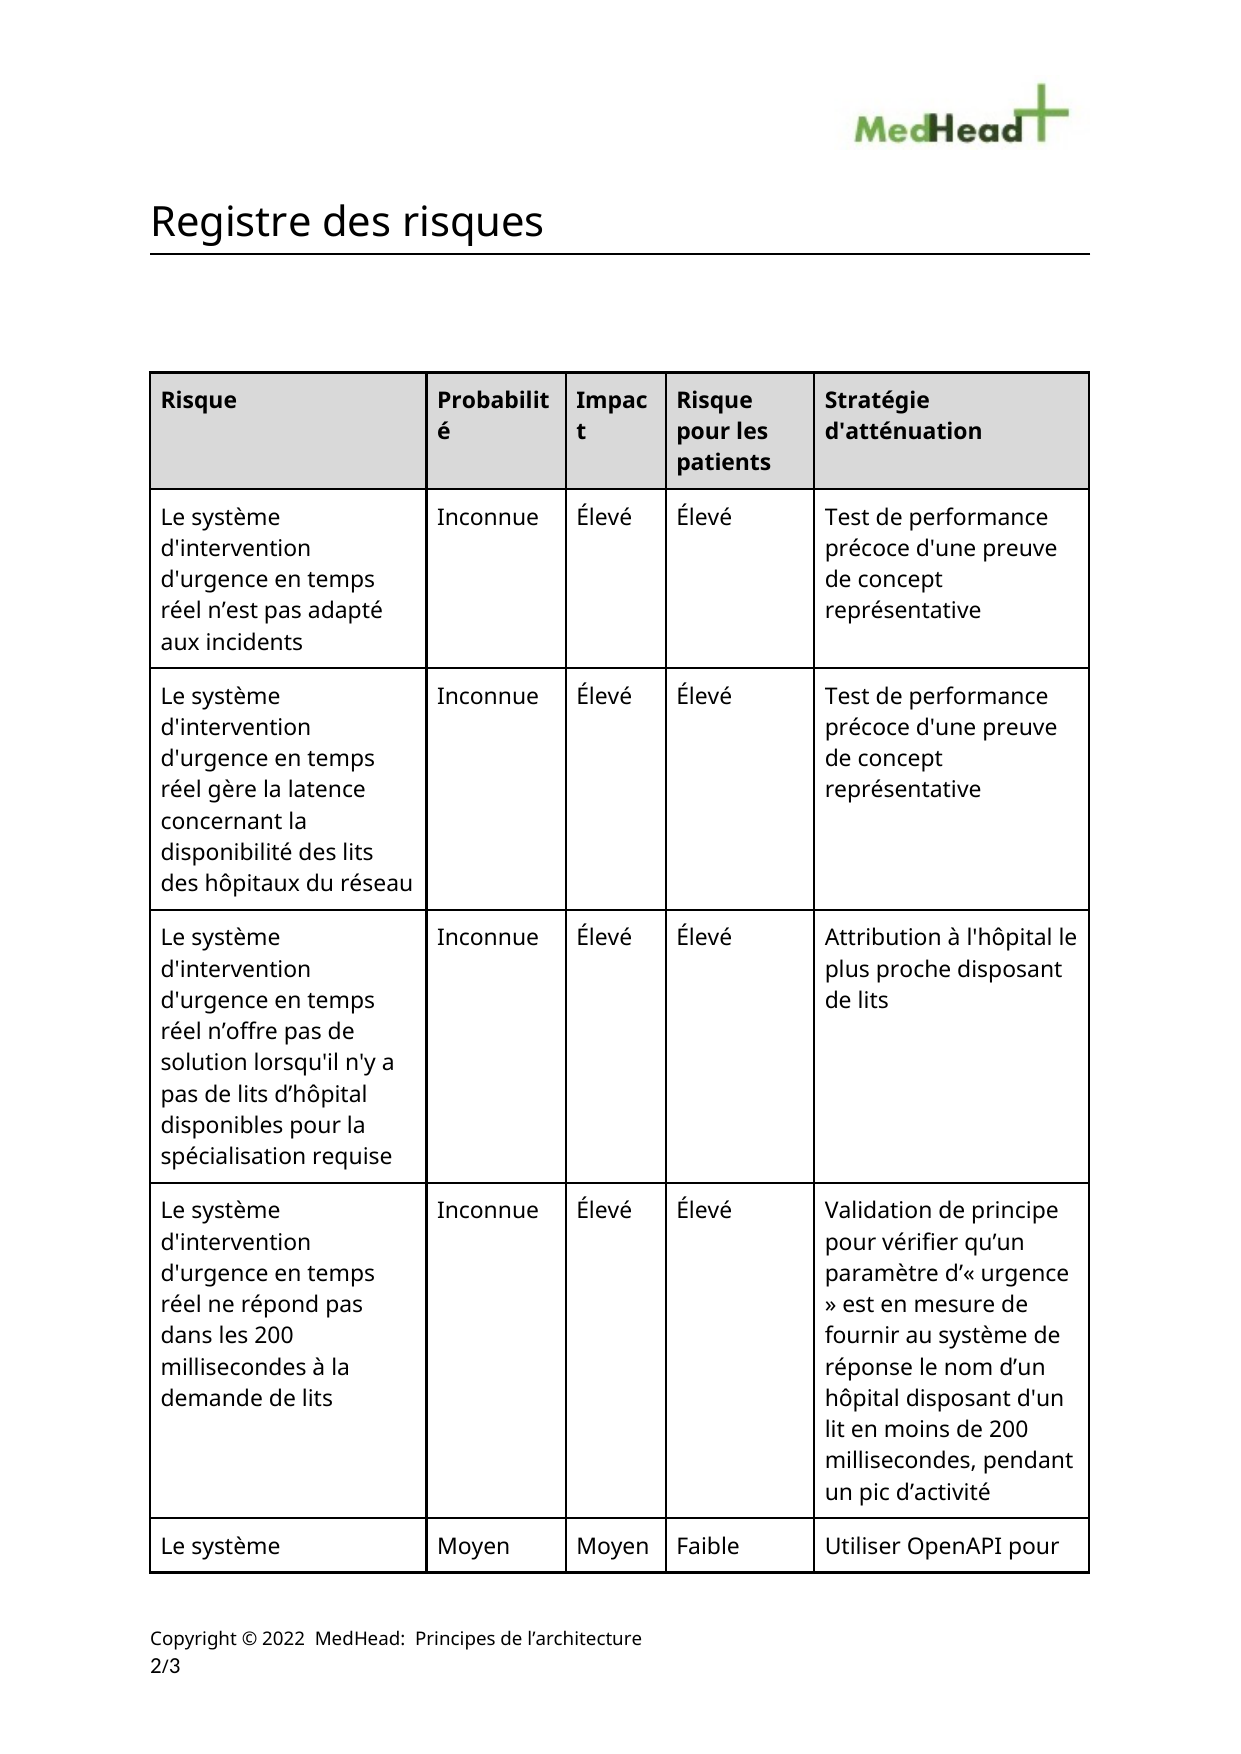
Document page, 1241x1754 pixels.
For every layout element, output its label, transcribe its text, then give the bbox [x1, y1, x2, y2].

table_cell Inconnue [428, 1184, 565, 1517]
table_cell Test de performance précoce d'une preuve de concept représentative [815, 490, 1088, 667]
table_cell Faible [667, 1519, 813, 1571]
subtitle Registre des risques [150, 192, 1090, 253]
table_header Risque pour les patients [667, 374, 813, 488]
table_cell Élevé [667, 1184, 813, 1517]
table_cell Inconnue [428, 490, 565, 667]
table_cell Élevé [567, 490, 665, 667]
table_cell Inconnue [428, 669, 565, 909]
table_header Probabilité [428, 374, 565, 488]
table_cell Le système d'intervention d'urgence en temps réel n’est pas adapté aux incidents [151, 490, 425, 667]
table_cell Élevé [567, 669, 665, 909]
table_cell Test de performance précoce d'une preuve de concept représentative [815, 669, 1088, 909]
table_cell Moyen [428, 1519, 565, 1571]
table_header Risque [151, 374, 425, 488]
table_cell Validation de principe pour vérifier qu’un paramètre d’« urgence » est en mesure de fournir au système de réponse le nom d’un hôpital disposant d'un lit en moins de 200 millisecondes, pendant un pic d’activité [815, 1184, 1088, 1517]
table_cell Le système d'intervention d'urgence en temps réel n’offre pas de solution lorsqu'il n'y a pas de lits d’hôpital disponibles pour la spécialisation requise [151, 911, 425, 1182]
table_cell Élevé [667, 911, 813, 1182]
table_cell Inconnue [428, 911, 565, 1182]
table_cell Le système d'intervention d'urgence en temps réel gère la latence concernant la disponibilité des lits des hôpitaux du réseau [151, 669, 425, 909]
table_cell Élevé [567, 911, 665, 1182]
table_cell Le système [151, 1519, 425, 1571]
table_header Impact [567, 374, 665, 488]
picture [834, 75, 1091, 150]
table_cell Élevé [667, 669, 813, 909]
table_cell Attribution à l'hôpital le plus proche disposant de lits [815, 911, 1088, 1182]
table_cell Élevé [567, 1184, 665, 1517]
table_cell Moyen [567, 1519, 665, 1571]
table_header Stratégie d'atténuation [815, 374, 1088, 488]
table_cell Élevé [667, 490, 813, 667]
table_cell Utiliser OpenAPI pour [815, 1519, 1088, 1571]
table_cell Le système d'intervention d'urgence en temps réel ne répond pas dans les 200 millisecondes à la demande de lits [151, 1184, 425, 1517]
